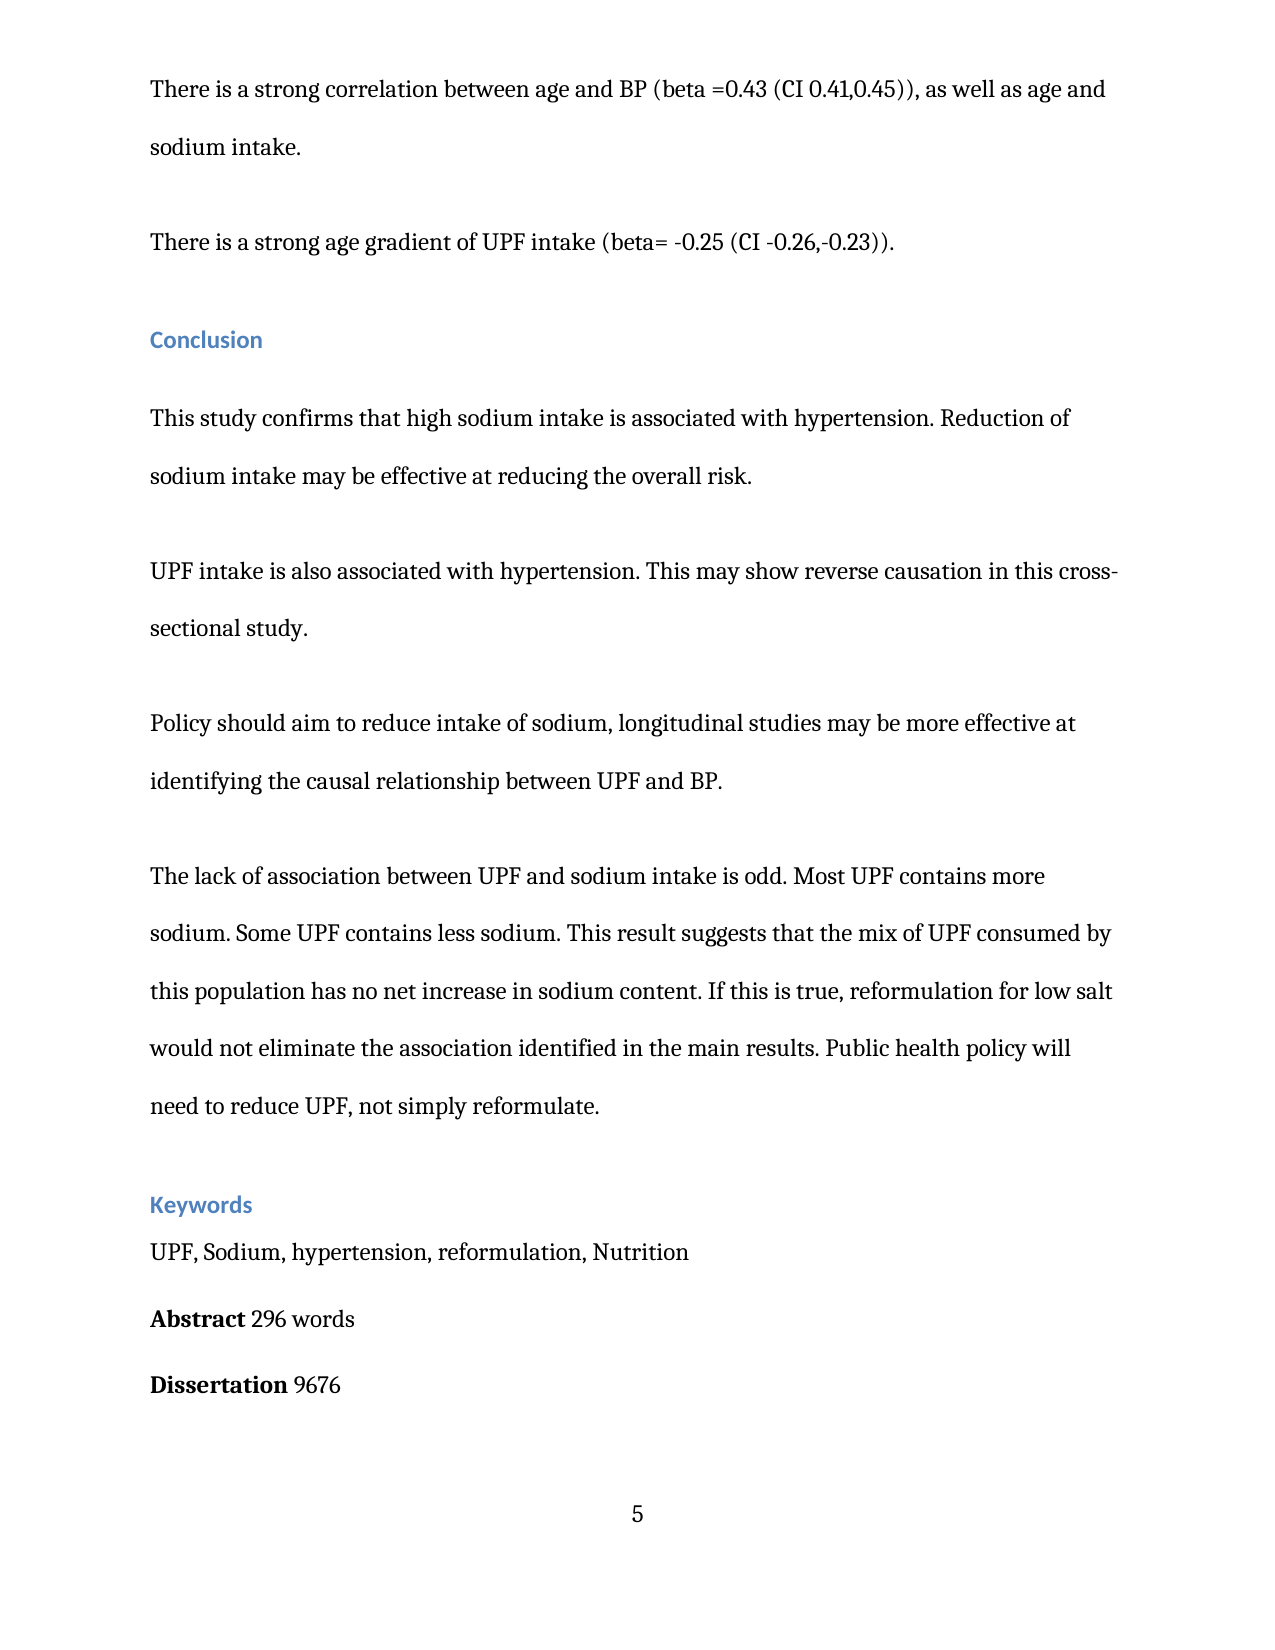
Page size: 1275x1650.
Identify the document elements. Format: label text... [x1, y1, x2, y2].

text The lack of association between UPF and sodium intake is odd. Most UPF contains more sodium. Some UPF contains less sodium. This result suggests that the mix of UPF consumed by this population has no net increase in sodium content. If this is true, reformulation for low salt would not eliminate the association identified in the main results. Public health policy will need to reduce UPF, not simply reformulate. [150, 862, 1125, 1121]
text UPF intake is also associated with hypertension. This may show reverse causation in this cross-sectional study. [150, 557, 1125, 643]
text There is a strong age gradient of UPF intake (beta= -0.25 (CI -0.26,-0.23)). [150, 227, 1125, 256]
text Dissertation 9676 [150, 1371, 1125, 1399]
text Abstract 296 words [150, 1304, 1125, 1333]
subtitle Conclusion [150, 324, 1125, 355]
text Policy should aim to reduce intake of sodium, longitudinal studies may be more effective at identifying the causal relationship between UPF and BP. [150, 709, 1125, 796]
subtitle Keywords [150, 1189, 1125, 1219]
text This study confirms that high sodium intake is associated with hypertension. Reduction of sodium intake may be effective at reducing the overall risk. [150, 404, 1125, 491]
text There is a strong correlation between age and BP (beta =0.43 (CI 0.41,0.45)), as well as age and sodium intake. [150, 75, 1125, 161]
text UPF, Sodium, hypertension, reformulation, Nutrition [150, 1238, 1125, 1267]
